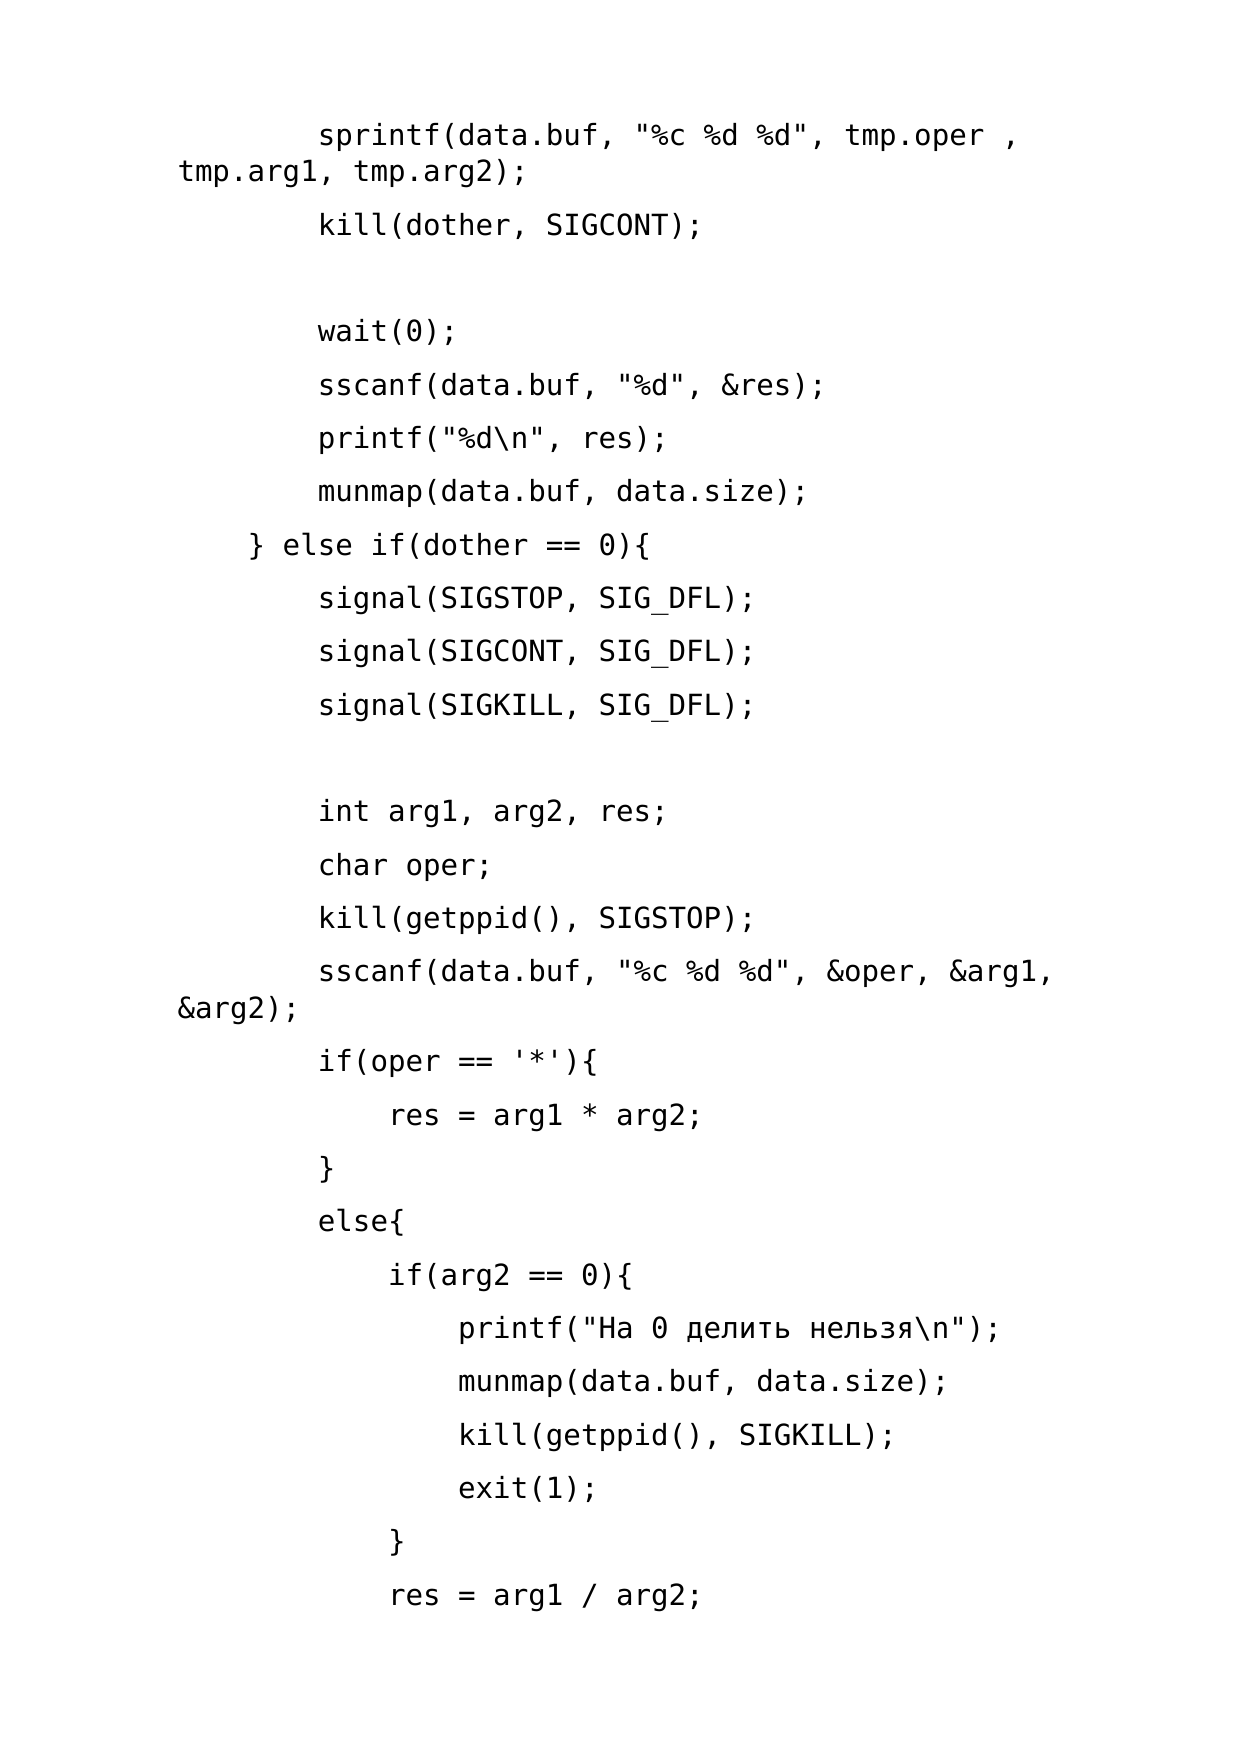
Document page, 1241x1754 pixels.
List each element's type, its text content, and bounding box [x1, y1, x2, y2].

text if(oper == '*'){ [177, 1045, 1152, 1079]
text char oper; [177, 848, 1152, 882]
text } [177, 1151, 1152, 1185]
text printf("На 0 делить нельзя\n"); [177, 1311, 1152, 1345]
text munmap(data.buf, data.size); [177, 1365, 1152, 1399]
text exit(1); [177, 1471, 1152, 1505]
text signal(SIGSTOP, SIG_DFL); [177, 581, 1152, 615]
text printf("%d\n", res); [177, 421, 1152, 455]
text if(arg2 == 0){ [177, 1258, 1152, 1292]
text res = arg1 / arg2; [177, 1578, 1152, 1612]
text kill(dother, SIGCONT); [177, 208, 1152, 242]
text int arg1, arg2, res; [177, 795, 1152, 829]
text wait(0); [177, 315, 1152, 349]
text kill(getppid(), SIGSTOP); [177, 901, 1152, 935]
text res = arg1 * arg2; [177, 1098, 1152, 1132]
text } else if(dother == 0){ [177, 528, 1152, 562]
text signal(SIGKILL, SIG_DFL); [177, 688, 1152, 722]
text sscanf(data.buf, "%c %d %d", &oper, &arg1, &arg2); [177, 955, 1152, 1025]
text else{ [177, 1205, 1152, 1239]
text munmap(data.buf, data.size); [177, 475, 1152, 509]
text signal(SIGCONT, SIG_DFL); [177, 635, 1152, 669]
text kill(getppid(), SIGKILL); [177, 1418, 1152, 1452]
text sprintf(data.buf, "%c %d %d", tmp.oper , tmp.arg1, tmp.arg2); [177, 118, 1152, 189]
text sscanf(data.buf, "%d", &res); [177, 368, 1152, 402]
text } [177, 1525, 1152, 1559]
